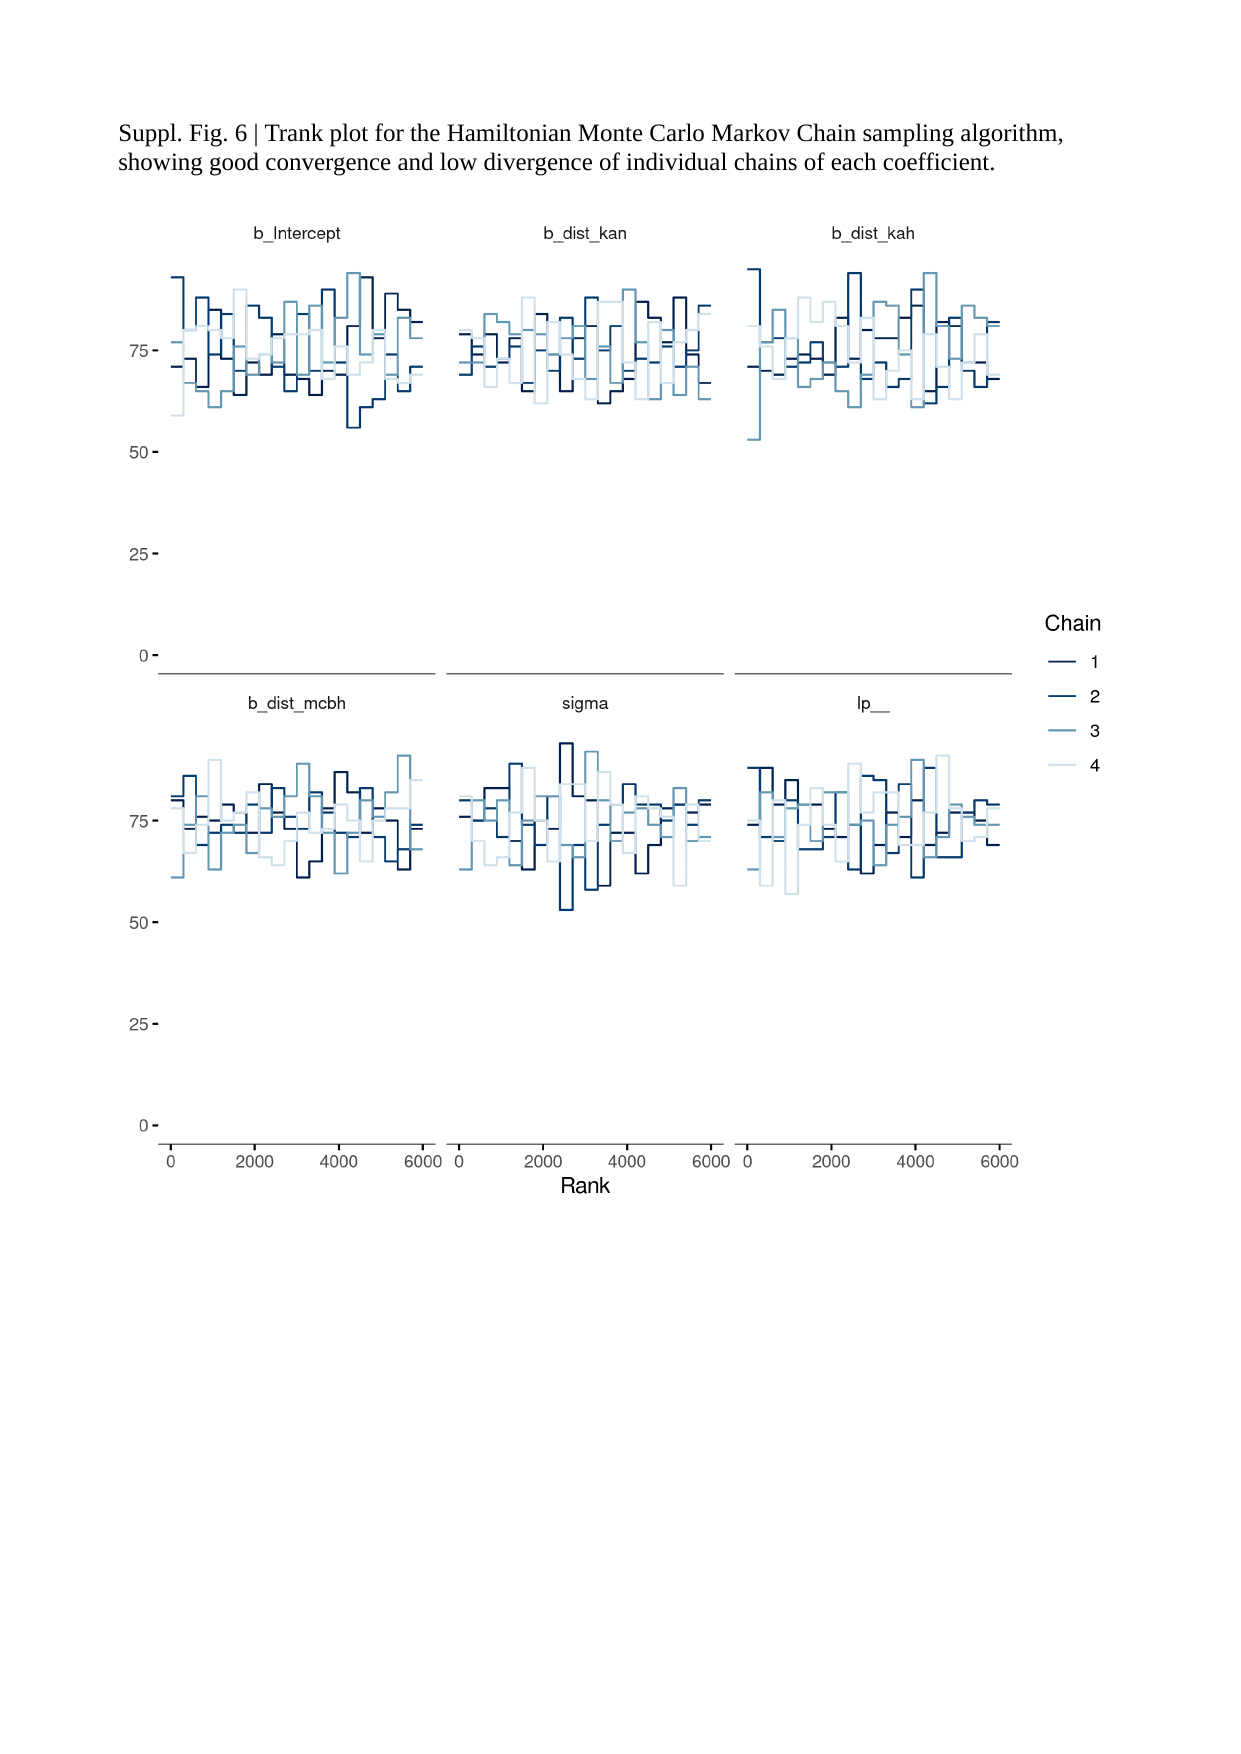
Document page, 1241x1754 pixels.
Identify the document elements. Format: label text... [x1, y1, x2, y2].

text Suppl. Fig. 6 | Trank plot for the Hamiltonian Monte Carlo Markov Chain sampling algorithm, showing good convergence and low divergence of individual chains of each coefficient. [118, 118, 1122, 176]
picture [118, 204, 1123, 1209]
